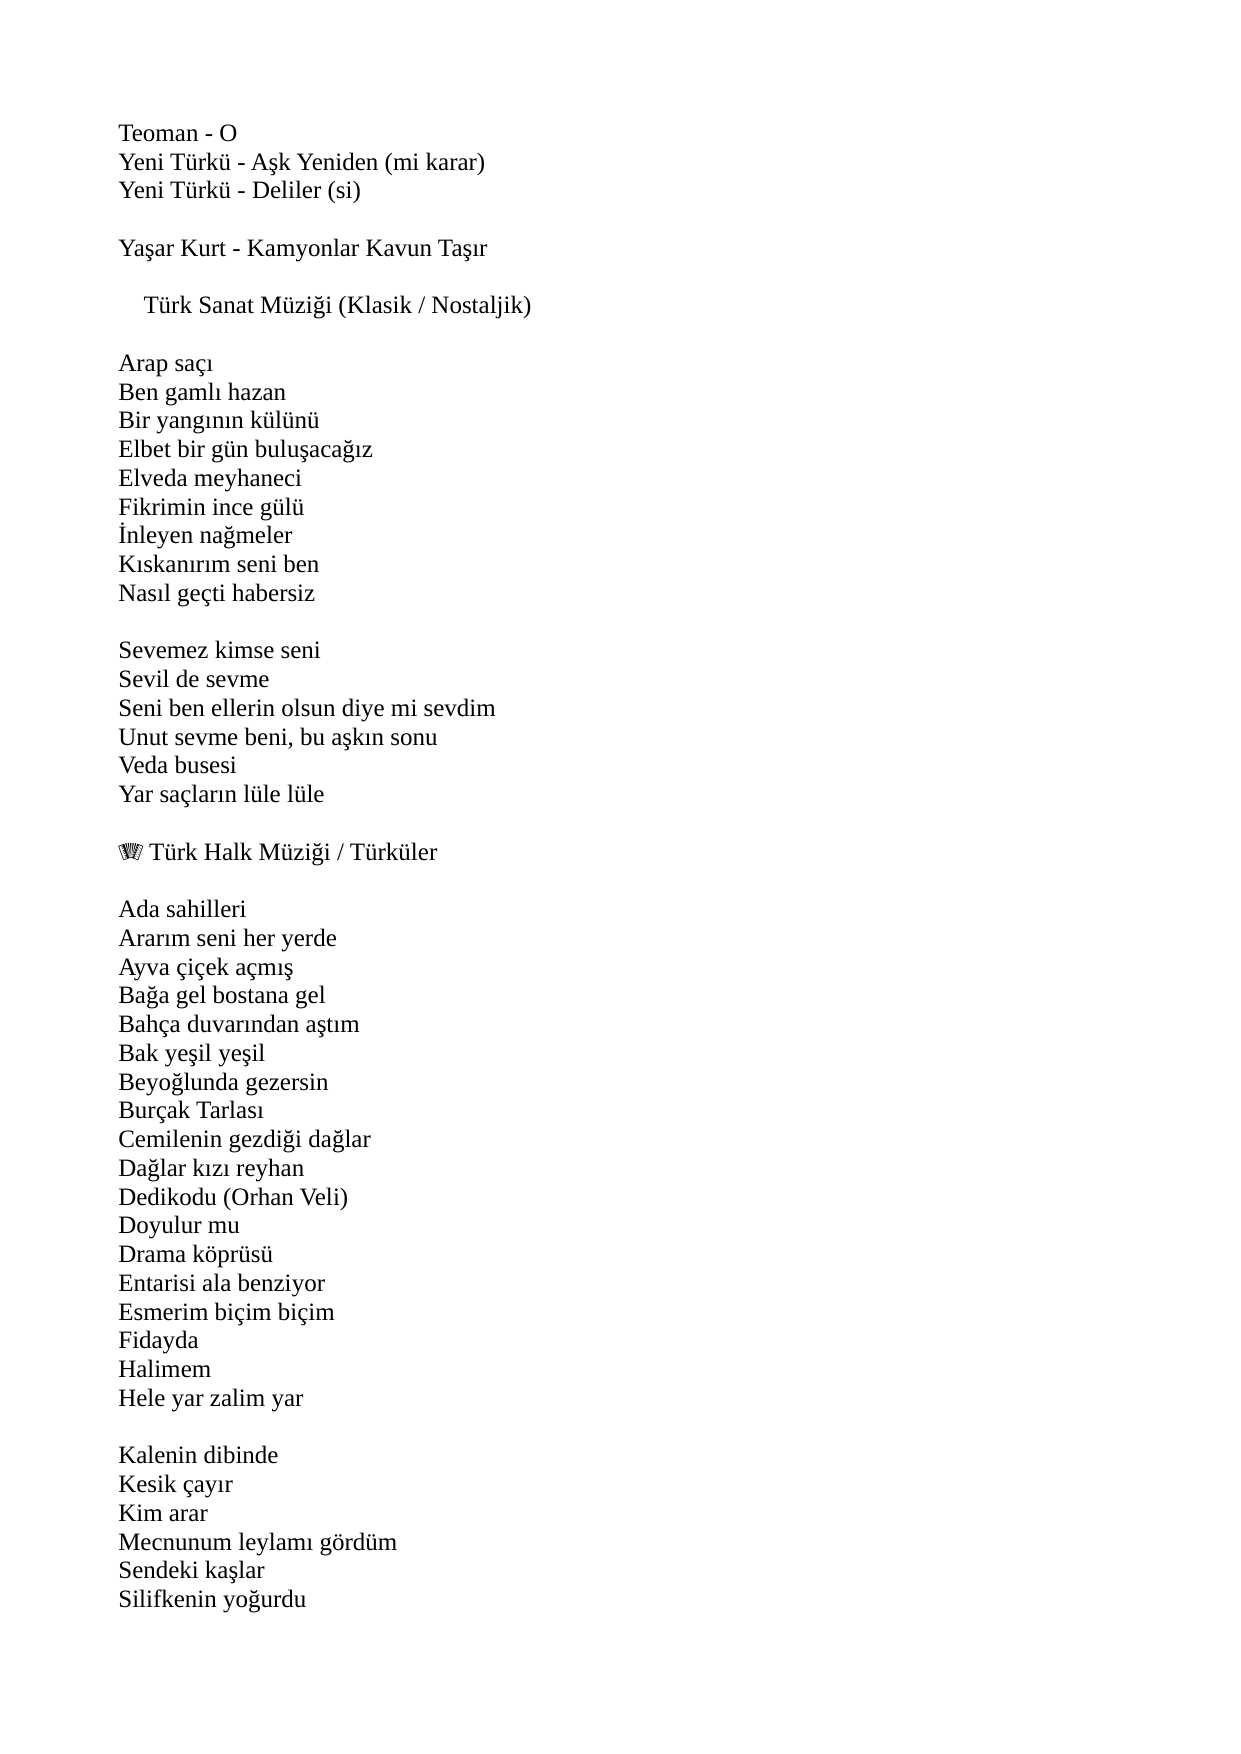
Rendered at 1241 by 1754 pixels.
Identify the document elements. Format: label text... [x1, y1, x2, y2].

text Veda busesi [118, 751, 1122, 779]
text Yaşar Kurt - Kamyonlar Kavun Taşır [118, 233, 1122, 262]
text Ararım seni her yerde [118, 923, 1122, 952]
text Mecnunum leylamı gördüm [118, 1527, 1122, 1556]
text Doyulur mu [118, 1211, 1122, 1239]
text Bak yeşil yeşil [118, 1038, 1122, 1067]
text Sendeki kaşlar [118, 1556, 1122, 1584]
text Kalenin dibinde [118, 1441, 1122, 1469]
text Beyoğlunda gezersin [118, 1067, 1122, 1096]
text Ben gamlı hazan [118, 377, 1122, 406]
text Elbet bir gün buluşacağız [118, 434, 1122, 463]
text Sevil de sevme [118, 664, 1122, 693]
text Dedikodu (Orhan Veli) [118, 1182, 1122, 1211]
text Ada sahilleri [118, 894, 1122, 923]
text Unut sevme beni, bu aşkın sonu [118, 722, 1122, 751]
text Dağlar kızı reyhan [118, 1153, 1122, 1182]
text 🎶 Türk Sanat Müziği (Klasik / Nostaljik) [118, 291, 1122, 319]
text Halimem [118, 1354, 1122, 1383]
text Ayva çiçek açmış [118, 952, 1122, 981]
text Cemilenin gezdiği dağlar [118, 1124, 1122, 1153]
text Yeni Türkü - Deliler (si) [118, 176, 1122, 204]
text Fikrimin ince gülü [118, 492, 1122, 521]
text Kesik çayır [118, 1469, 1122, 1498]
text Teoman - O [118, 118, 1122, 147]
text Kıskanırım seni ben [118, 549, 1122, 578]
text Elveda meyhaneci [118, 463, 1122, 492]
text Yeni Türkü - Aşk Yeniden (mi karar) [118, 147, 1122, 176]
text Yar saçların lüle lüle [118, 779, 1122, 808]
text Burçak Tarlası [118, 1096, 1122, 1124]
text İnleyen nağmeler [118, 521, 1122, 549]
text Arap saçı [118, 348, 1122, 377]
text 🪗 Türk Halk Müziği / Türküler [118, 837, 1122, 866]
text Fidayda [118, 1326, 1122, 1354]
text Silifkenin yoğurdu [118, 1584, 1122, 1613]
text Seni ben ellerin olsun diye mi sevdim [118, 693, 1122, 722]
text Hele yar zalim yar [118, 1383, 1122, 1412]
text Bahça duvarından aştım [118, 1009, 1122, 1038]
text Drama köprüsü [118, 1239, 1122, 1268]
text Esmerim biçim biçim [118, 1297, 1122, 1326]
text Sevemez kimse seni [118, 636, 1122, 664]
text Bağa gel bostana gel [118, 981, 1122, 1009]
text Bir yangının külünü [118, 406, 1122, 434]
text Kim arar [118, 1498, 1122, 1527]
text Entarisi ala benziyor [118, 1268, 1122, 1297]
text Nasıl geçti habersiz [118, 578, 1122, 607]
